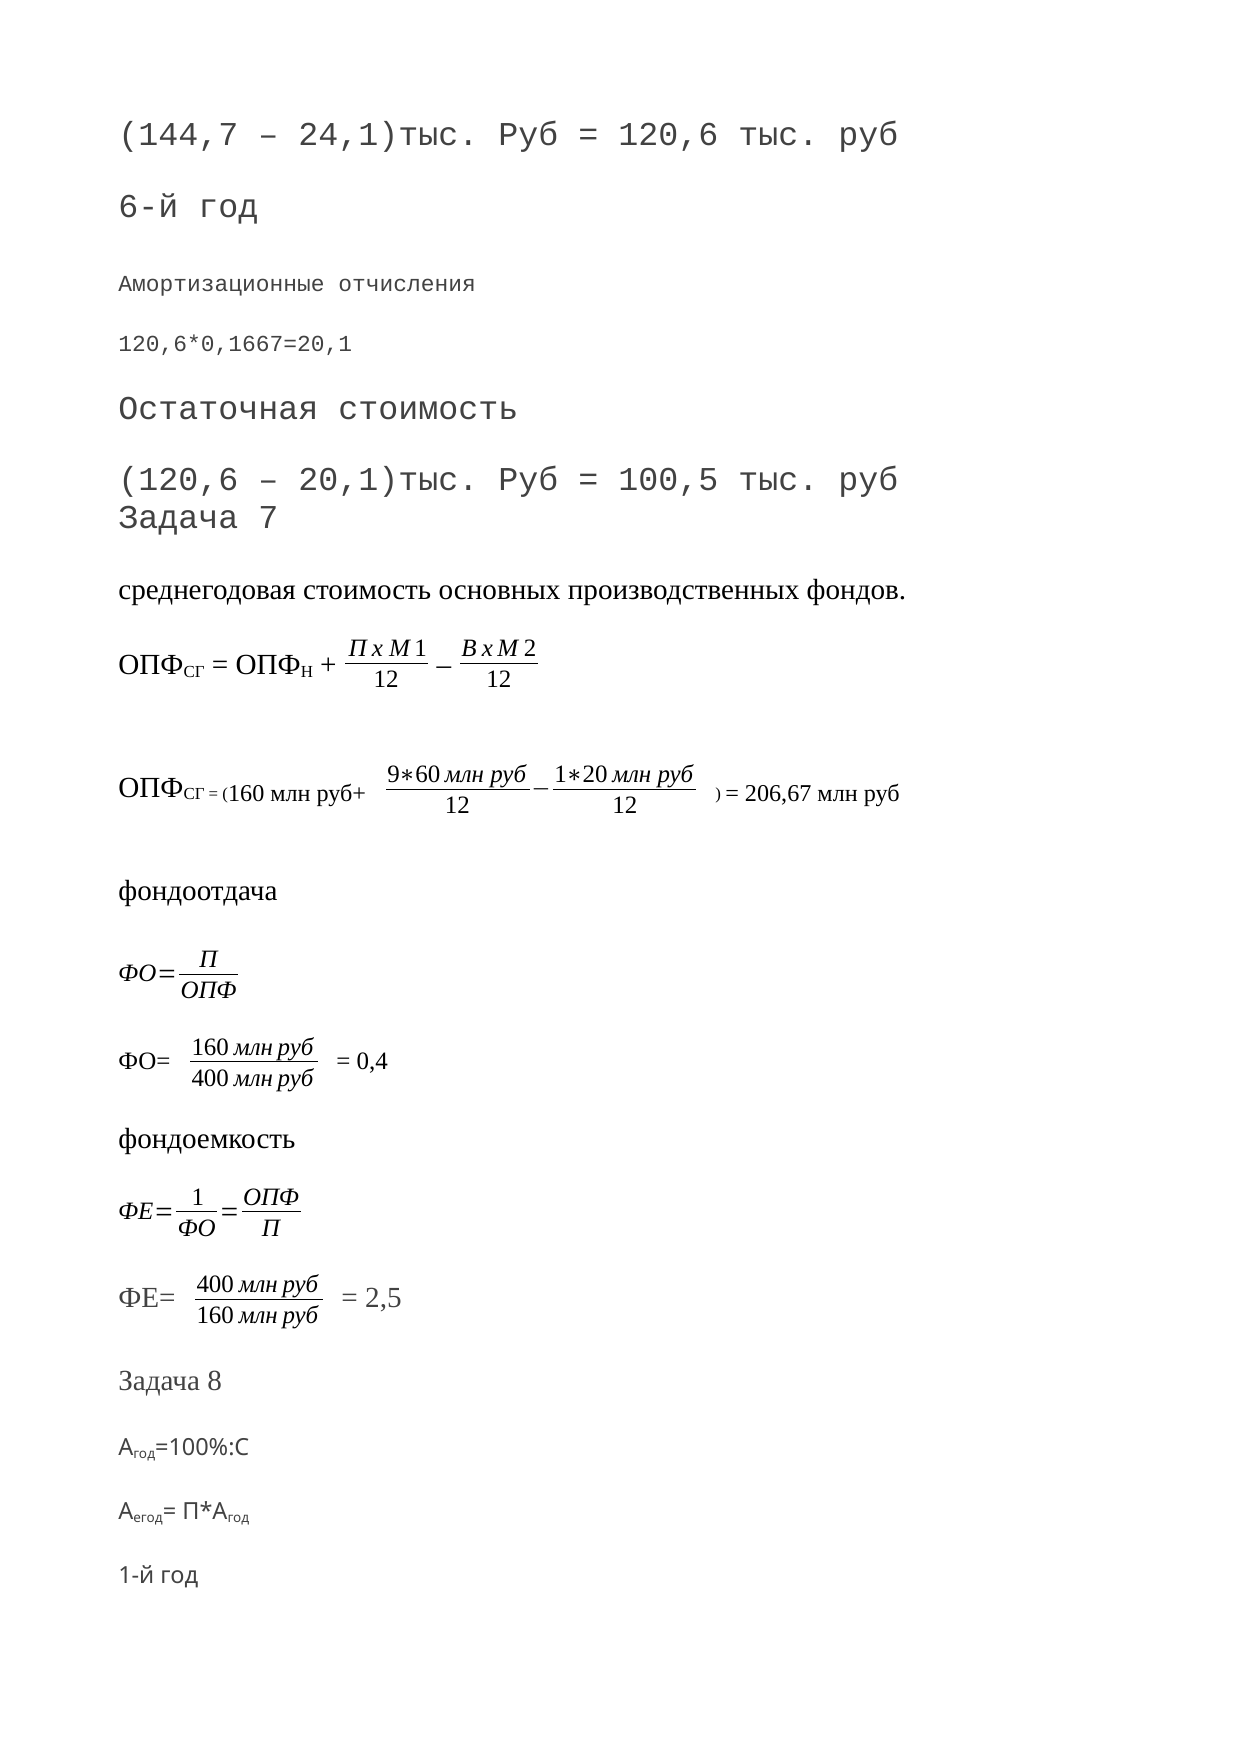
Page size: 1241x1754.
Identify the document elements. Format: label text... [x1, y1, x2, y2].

text (120,6 – 20,1)тыс. Руб = 100,5 тыс. руб [118, 463, 1122, 501]
text (144,7 – 24,1)тыс. Руб = 120,6 тыс. руб [118, 118, 1122, 156]
text ОПФСГ = (160 млн руб+) = 206,67 млн руб [118, 758, 1122, 819]
text 6-й год [118, 189, 1122, 227]
text Аегод= П*Агод [118, 1494, 1122, 1526]
text 120,6*0,1667=20,1 [118, 332, 1122, 358]
text ФО== 0,4 [118, 1033, 1122, 1092]
text ОПФСГ = ОПФН + – [118, 634, 1122, 693]
text фондоемкость [118, 1121, 1122, 1154]
text Остаточная стоимость [118, 392, 1122, 429]
text Амортизационные отчисления [118, 273, 1122, 299]
text Задача 8 [118, 1363, 1122, 1397]
text Агод=100%:C [118, 1430, 1122, 1462]
text ФЕ== 2,5 [118, 1271, 1122, 1330]
text среднегодовая стоимость основных производственных фондов. [118, 572, 1122, 606]
text 1-й год [118, 1558, 1122, 1590]
text фондоотдача [118, 873, 1122, 907]
text Задача 7 [118, 501, 1122, 539]
